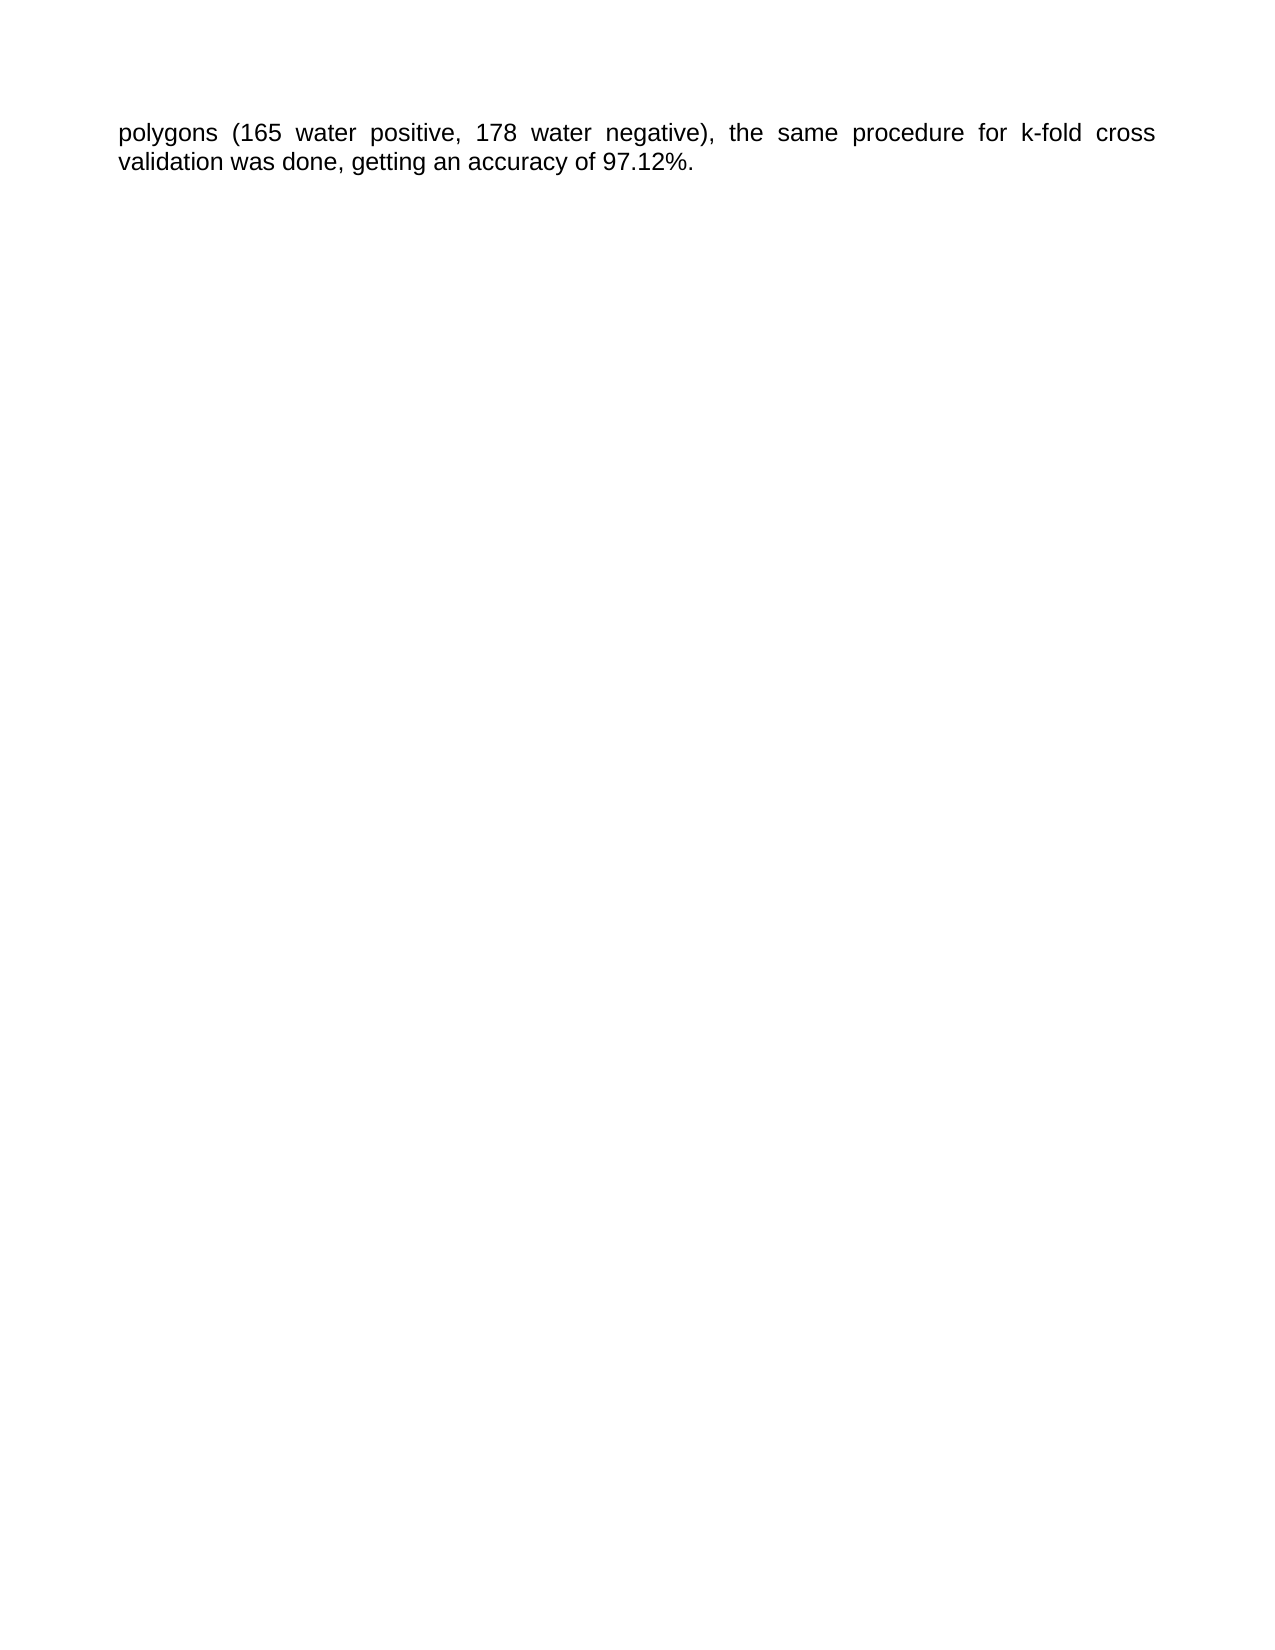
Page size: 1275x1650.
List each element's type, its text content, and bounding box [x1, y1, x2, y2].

text polygons (165 water positive, 178 water negative), the same procedure for k-fold cross validation was done, getting an accuracy of 97.12%. [118, 118, 1157, 176]
